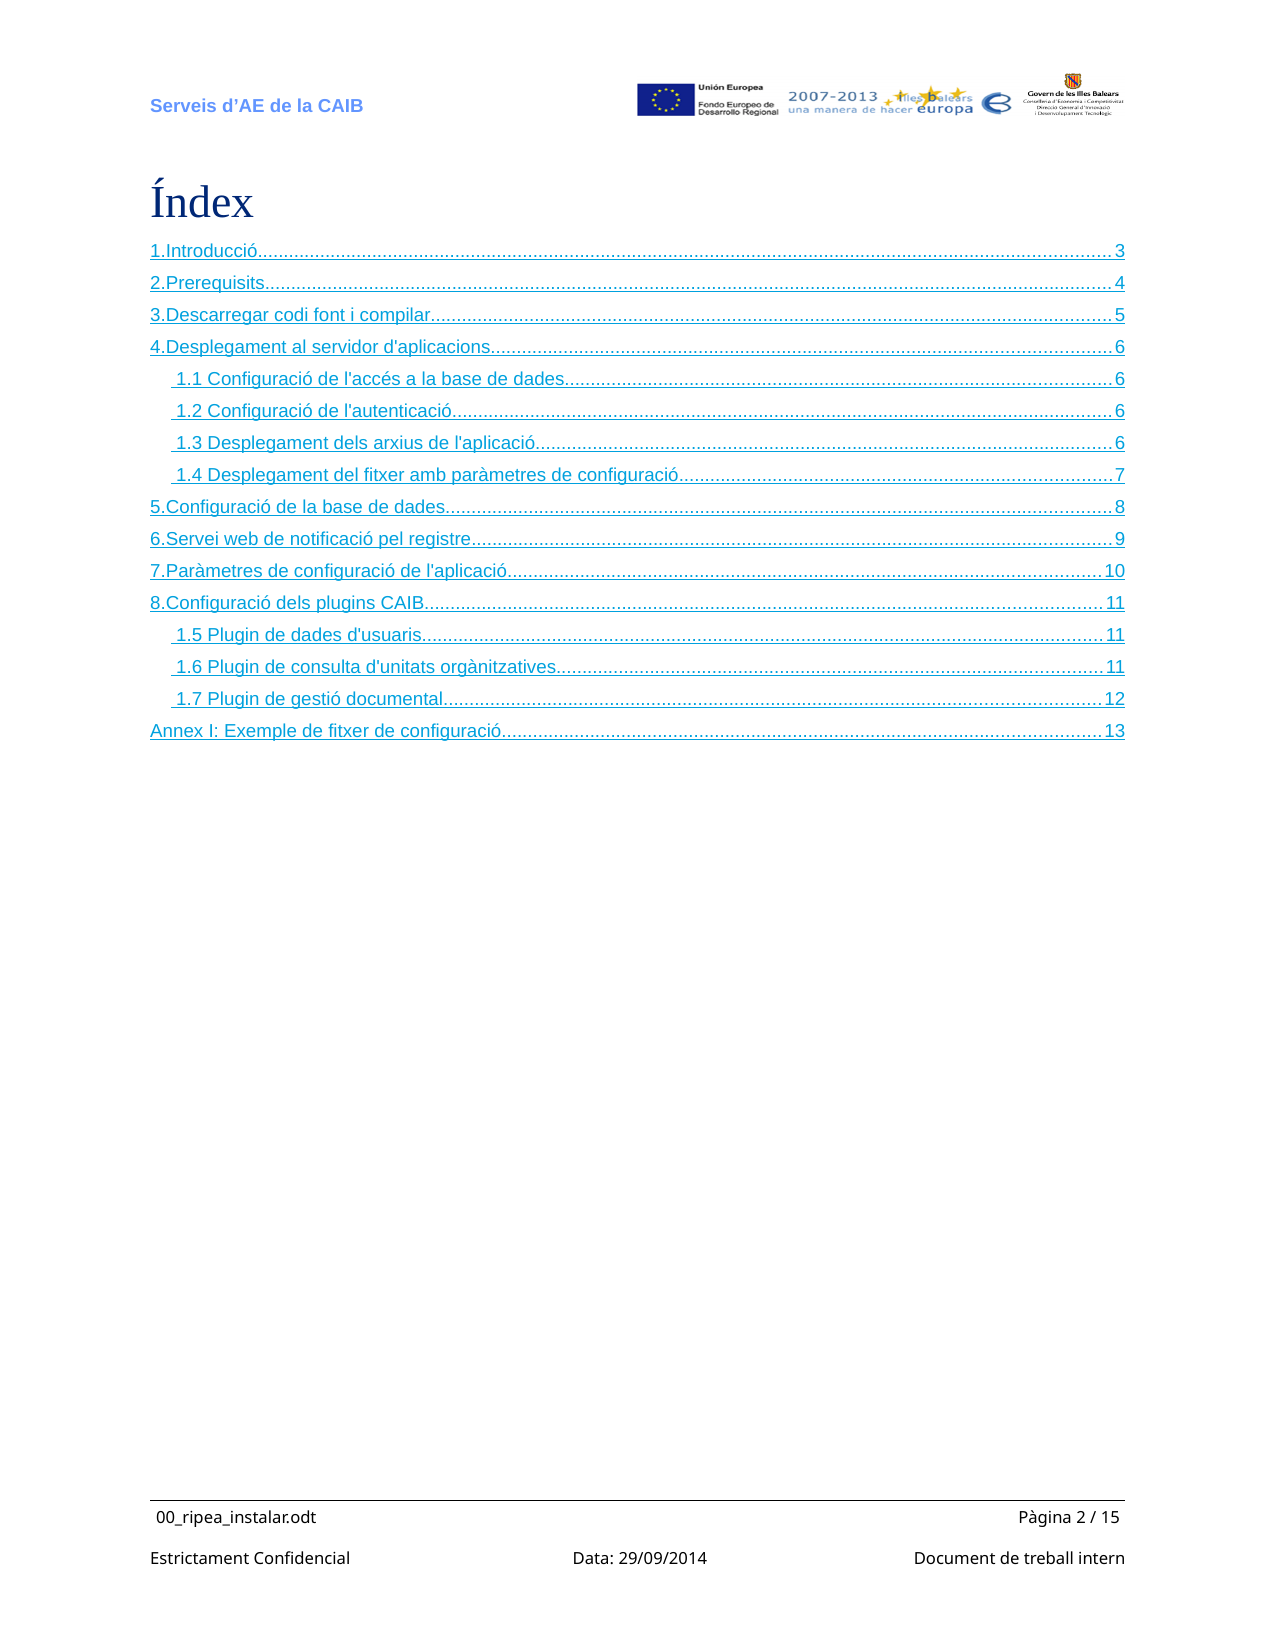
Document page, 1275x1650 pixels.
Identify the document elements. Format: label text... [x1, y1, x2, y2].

text 2.Prerequisits 4 [150, 272, 1125, 291]
text 5.Configuració de la base de dades 8 [150, 496, 1125, 515]
text 3.Descarregar codi font i compilar 5 [150, 304, 1125, 323]
text 1.7 Plugin de gestió documental 12 [171, 688, 1125, 707]
text 1.Introducció 3 [150, 240, 1125, 259]
text 1.5 Plugin de dades d'usuaris 11 [171, 624, 1125, 643]
text 1.4 Desplegament del fitxer amb paràmetres de configuració 7 [171, 464, 1125, 483]
text 1.3 Desplegament dels arxius de l'aplicació 6 [171, 432, 1125, 451]
subtitle Índex [150, 175, 1125, 228]
text Annex I: Exemple de fitxer de configuració 13 [150, 720, 1125, 739]
text 1.6 Plugin de consulta d'unitats orgànitzatives 11 [171, 656, 1125, 675]
text 1.1 Configuració de l'accés a la base de dades 6 [171, 368, 1125, 387]
text 1.2 Configuració de l'autenticació 6 [171, 400, 1125, 419]
text 6.Servei web de notificació pel registre 9 [150, 528, 1125, 547]
text 7.Paràmetres de configuració de l'aplicació 10 [150, 560, 1125, 579]
text 4.Desplegament al servidor d'aplicacions 6 [150, 336, 1125, 355]
text 8.Configuració dels plugins CAIB 11 [150, 592, 1125, 611]
picture [636, 73, 1125, 116]
